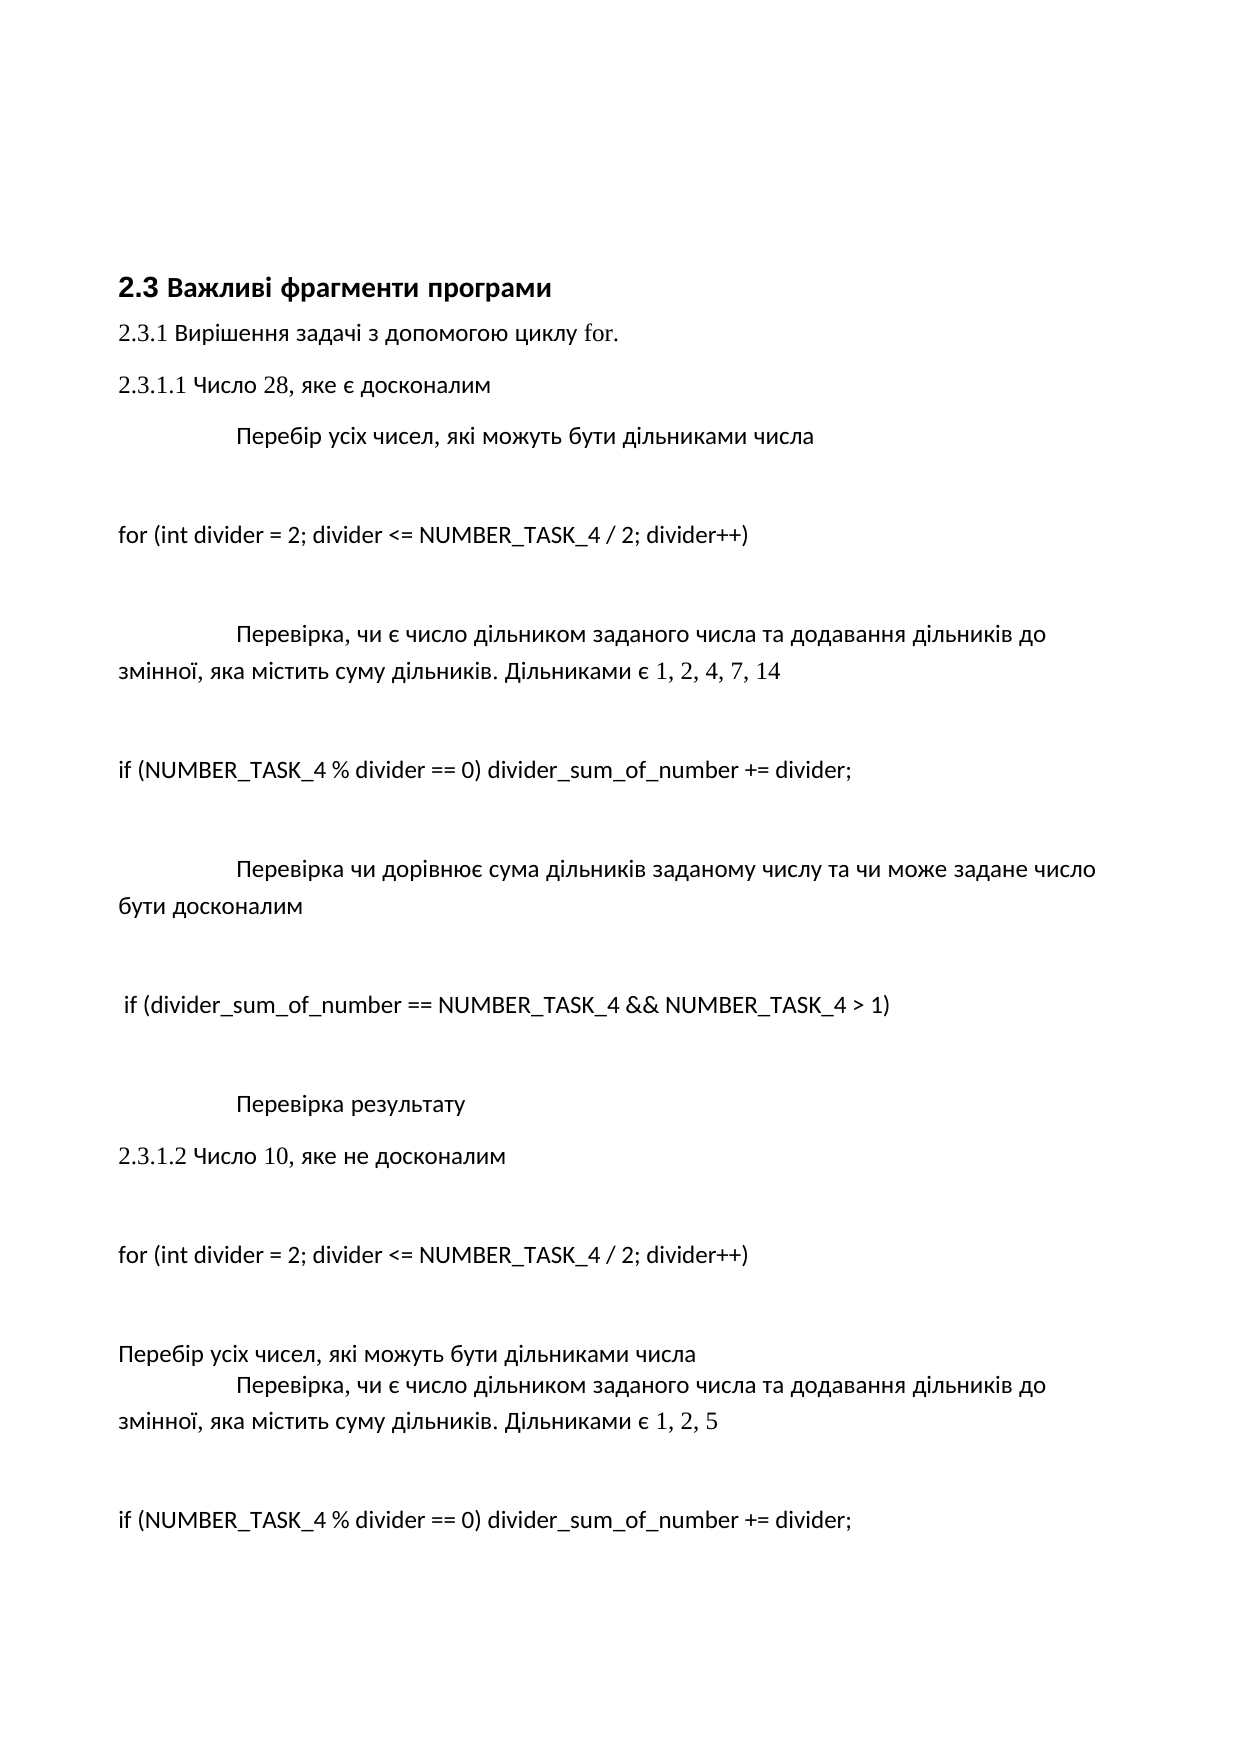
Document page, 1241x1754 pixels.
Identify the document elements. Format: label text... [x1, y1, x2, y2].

text Перебір усіх чисел, які можуть бути дільниками числа [118, 420, 1122, 450]
text Перевірка результату [118, 1089, 1122, 1119]
text 2.3.1.2 Число 10, яке не досконалим [118, 1140, 1122, 1170]
text for (int divider = 2; divider <= NUMBER_TASK_4 / 2; divider++) [118, 1239, 1122, 1269]
text for (int divider = 2; divider <= NUMBER_TASK_4 / 2; divider++) [118, 519, 1122, 550]
text if (divider_sum_of_number == NUMBER_TASK_4 && NUMBER_TASK_4 > 1) [118, 989, 1122, 1020]
text Перебір усіх чисел, які можуть бути дільниками числа [118, 1338, 1122, 1369]
text if (NUMBER_TASK_4 % divider == 0) divider_sum_of_number += divider; [118, 754, 1122, 785]
text if (NUMBER_TASK_4 % divider == 0) divider_sum_of_number += divider; [118, 1505, 1122, 1535]
text 2.3.1.1 Число 28, яке є досконалим [118, 369, 1122, 399]
text Перевірка, чи є число дільником заданого числа та додавання дільників до змінної, яка містить суму дільників. Дільниками є 1, 2, 4, 7, 14 [118, 618, 1122, 686]
text Перевірка чи дорівнює сума дільників заданому числу та чи може задане число бути досконалим [118, 853, 1122, 921]
text 2.3 Важливі фрагменти програми [118, 269, 1122, 305]
text 2.3.1 Вирішення задачі з допомогою циклу for. [118, 318, 1122, 348]
text Перевірка, чи є число дільником заданого числа та додавання дільників до змінної, яка містить суму дільників. Дільниками є 1, 2, 5 [118, 1369, 1122, 1436]
